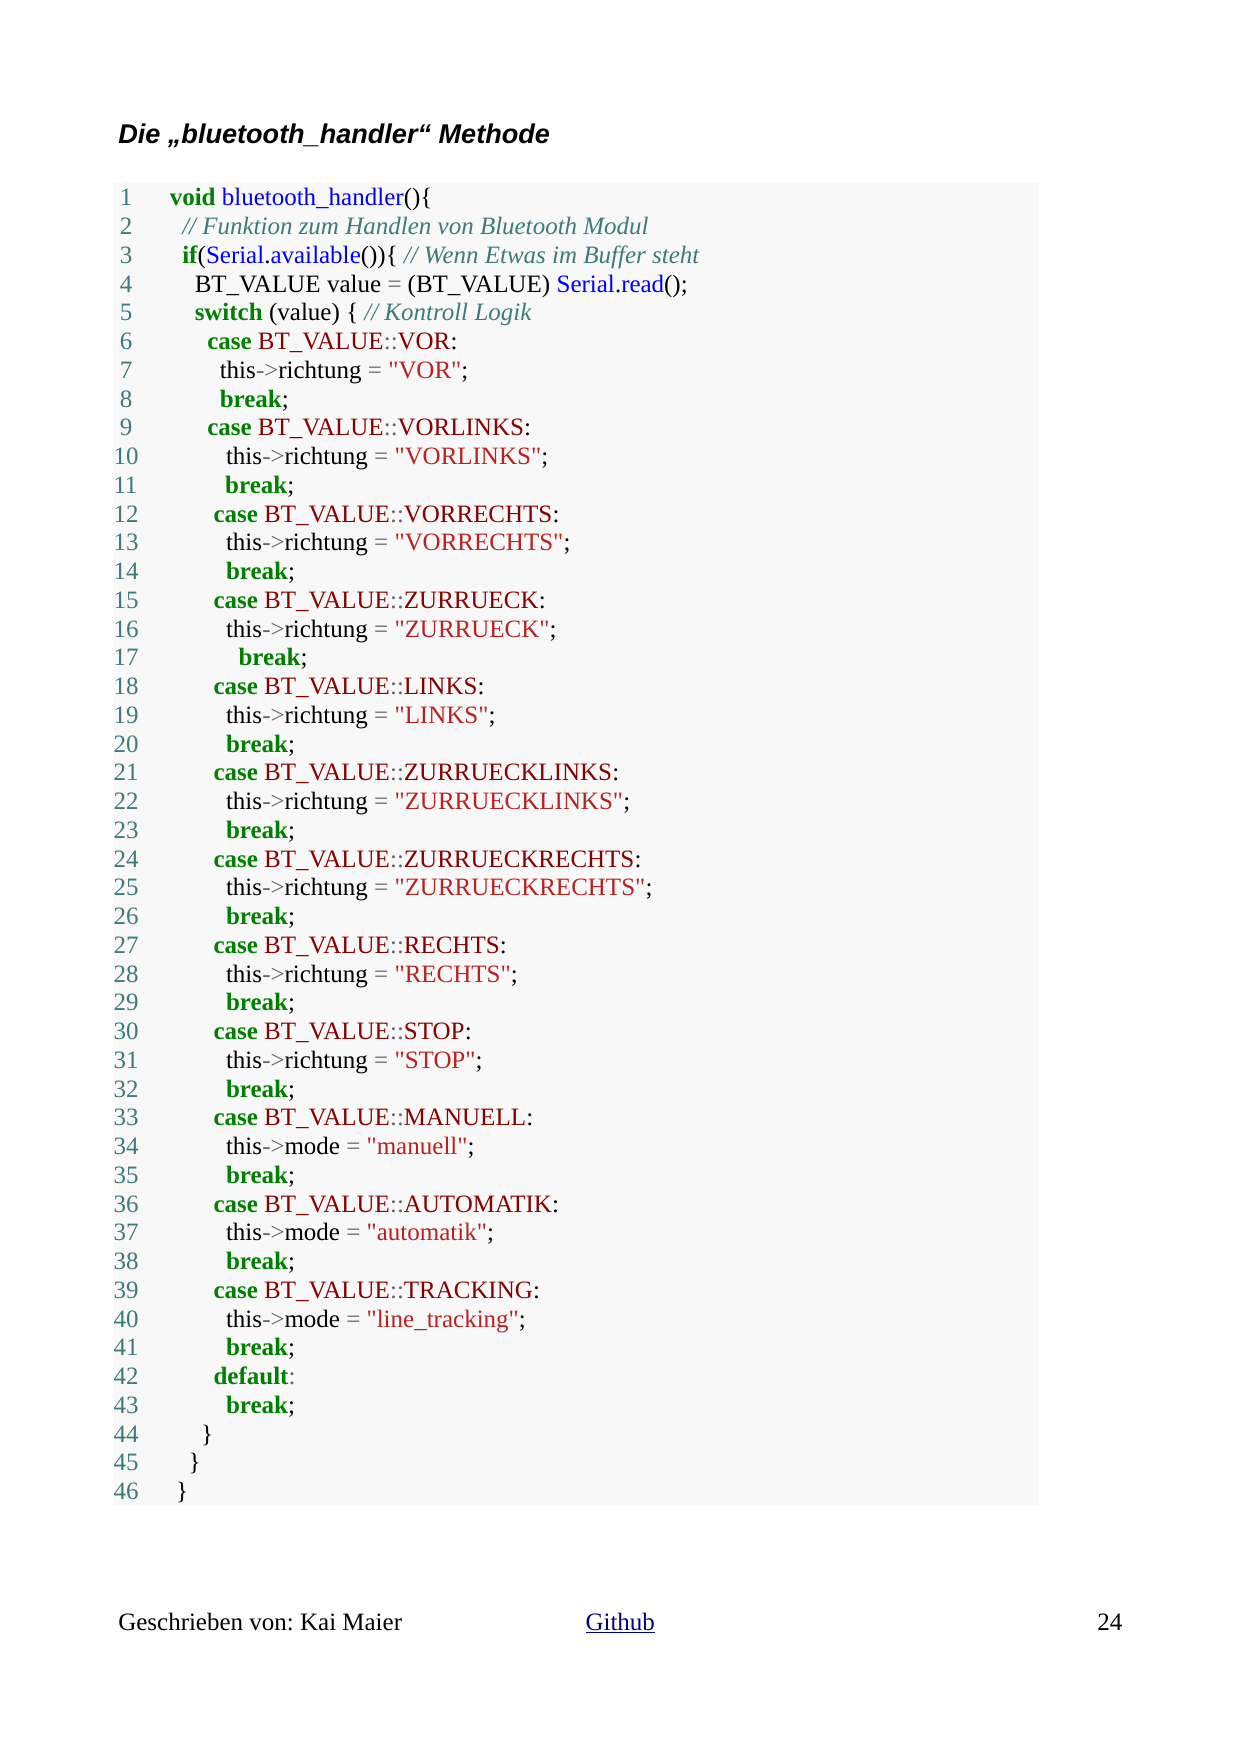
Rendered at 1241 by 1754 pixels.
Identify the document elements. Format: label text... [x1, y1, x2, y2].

subtitle Die „bluetooth_handler“ Methode [118, 118, 1122, 149]
